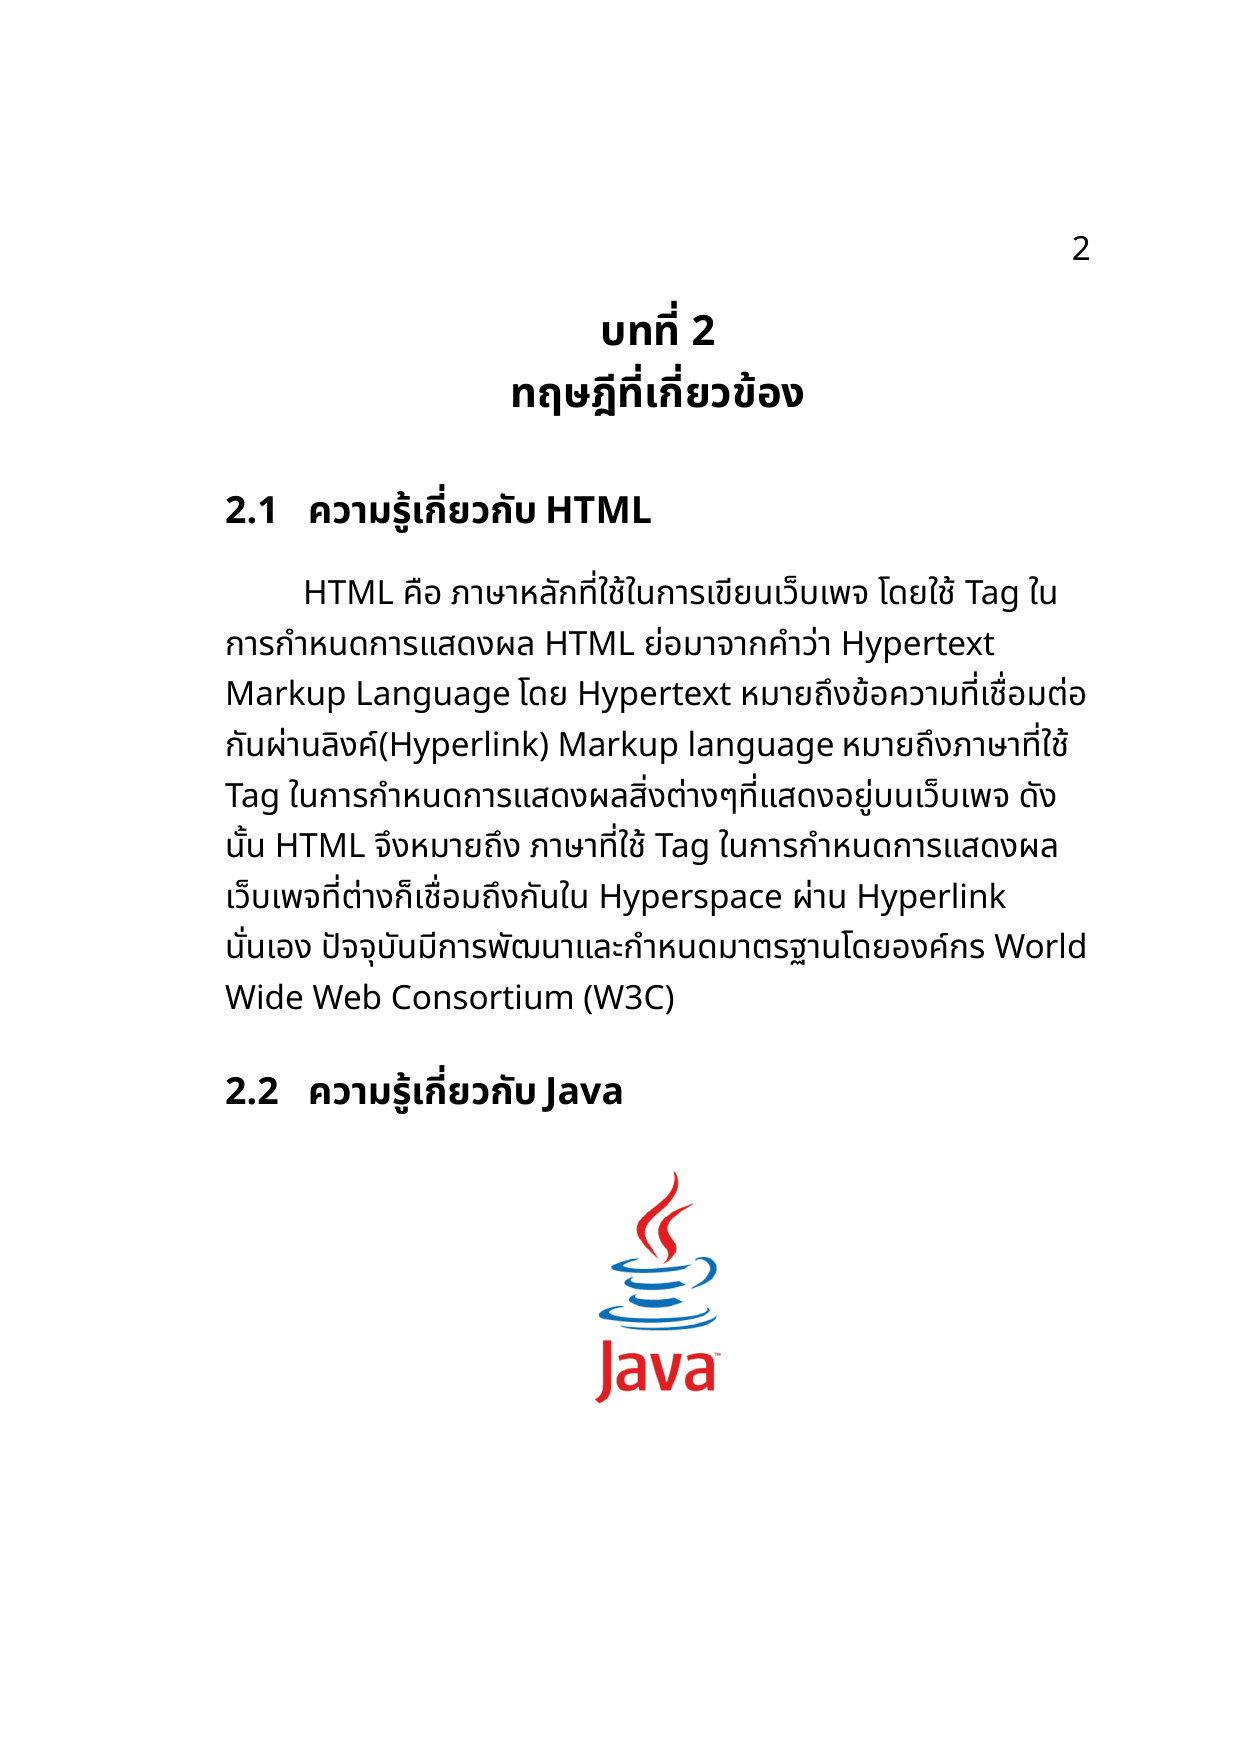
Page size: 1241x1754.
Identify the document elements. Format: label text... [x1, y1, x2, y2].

text 2.2 ความรู้เกี่ยวกับJava [225, 1065, 1091, 1122]
text บทที่ 2 [225, 300, 1091, 364]
picture [521, 1150, 795, 1424]
text ทฤษฎีที่เกี่ยวข้อง [225, 364, 1091, 427]
text 2.1 ความรู้เกี่ยวกับHTML [225, 483, 1091, 540]
text HTML คือ ภาษาหลักที่ใช้ในการเขียนเว็บเพจ โดยใช้ Tag ในการกำหนดการแสดงผล HTML ย่อมาจากคำว่า Hypertext Markup Languageโดย Hypertext หมายถึงข้อความที่เชื่อมต่อกันผ่านลิงค์(Hyperlink) Markup languageหมายถึงภาษาที่ใช้ Tag ในการกำหนดการแสดงผลสิ่งต่างๆที่แสดงอยู่บนเว็บเพจ ดังนั้น HTML จึงหมายถึง ภาษาที่ใช้ Tag ในการกำหนดการแสดงผลเว็บเพจที่ต่างก็เชื่อมถึงกันใน Hyperspace ผ่าน Hyperlink นั่นเอง ปัจจุบันมีการพัฒนาและกำหนดมาตรฐานโดยองค์กร World Wide Web Consortium (W3C) [225, 569, 1091, 1019]
